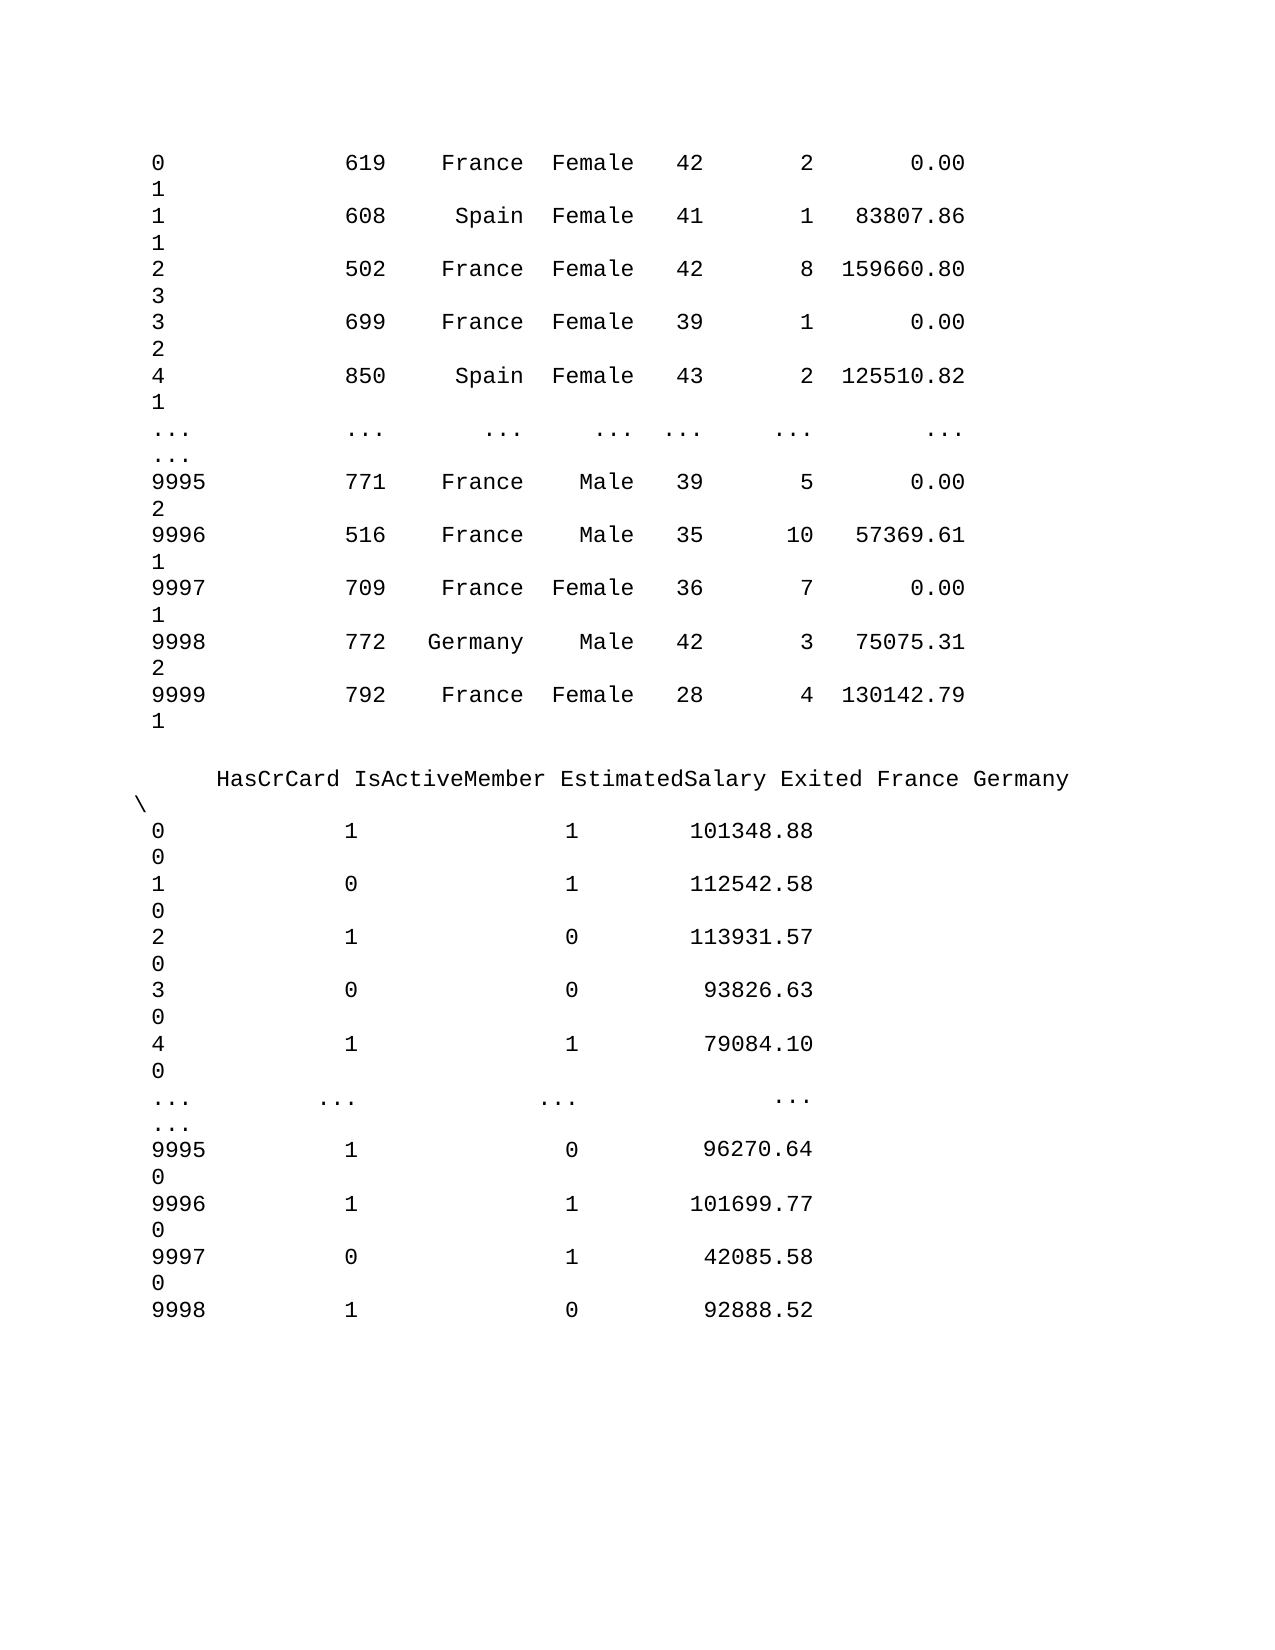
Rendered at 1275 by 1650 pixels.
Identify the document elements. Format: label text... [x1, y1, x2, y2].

table_cell [406, 496, 537, 522]
table_cell [634, 1218, 797, 1244]
table_cell [275, 336, 406, 363]
table_cell Spain [406, 363, 537, 389]
table_cell [220, 1164, 427, 1191]
table_cell Germany [406, 629, 537, 656]
table_cell [738, 549, 827, 576]
table_cell [406, 230, 537, 256]
table_cell 1 [738, 310, 827, 336]
table_cell 1 [220, 1191, 427, 1217]
table_cell 9999 [146, 682, 275, 709]
table_cell [538, 177, 648, 203]
table_cell [538, 443, 648, 469]
table_cell 0 [427, 1297, 634, 1307]
table_cell 113931.57 [634, 925, 797, 951]
table_cell 57369.61 [827, 523, 970, 549]
table_header 1 [220, 818, 427, 845]
table_cell 130142.79 [827, 682, 970, 709]
table_cell 2 [146, 336, 275, 363]
table_cell 159660.80 [827, 256, 970, 283]
table_cell 1 [146, 549, 275, 576]
table_header 1 [427, 818, 634, 845]
table_cell Male [538, 629, 648, 656]
table_cell Male [538, 523, 648, 549]
table_cell 2 [146, 925, 220, 951]
table_cell 1 [146, 871, 220, 898]
table_cell 0 [146, 1218, 220, 1244]
table_cell [538, 336, 648, 363]
table_cell [406, 336, 537, 363]
table_cell 7 [738, 576, 827, 602]
table_cell [738, 656, 827, 682]
table_cell [427, 845, 634, 871]
table_cell [275, 230, 406, 256]
table_cell [406, 443, 537, 469]
table_cell [738, 602, 827, 629]
table_cell [648, 177, 738, 203]
table_cell 10 [738, 523, 827, 549]
table_cell 36 [648, 576, 738, 602]
table_cell [427, 1271, 634, 1297]
table_cell 4 [146, 363, 275, 389]
table_cell 0.00 [827, 576, 970, 602]
table_cell 0 [146, 845, 220, 871]
table_cell ... [146, 416, 275, 443]
table_cell [648, 283, 738, 310]
table_cell France [406, 310, 537, 336]
table_cell [427, 1164, 634, 1191]
table_cell [827, 230, 970, 256]
table_cell 41 [648, 203, 738, 230]
table_cell 850 [275, 363, 406, 389]
table_cell 3 [146, 978, 220, 1004]
table_cell [648, 602, 738, 629]
table_cell [275, 283, 406, 310]
table_cell [406, 283, 537, 310]
table_cell [827, 177, 970, 203]
table_cell 4 [146, 1031, 220, 1057]
table_cell Male [538, 469, 648, 496]
table_cell 0 [427, 978, 634, 1004]
table_cell 0.00 [827, 310, 970, 336]
table_cell [220, 1218, 427, 1244]
table_cell ... 1 [220, 1058, 427, 1164]
table_cell 35 [648, 523, 738, 549]
table_cell 0 [427, 925, 634, 951]
table_cell Female [538, 576, 648, 602]
table_cell [538, 709, 648, 735]
table_cell 9997 [146, 576, 275, 602]
table_cell [648, 656, 738, 682]
table_cell [827, 549, 970, 576]
table_cell [406, 656, 537, 682]
table_cell 1 [146, 203, 275, 230]
table_cell 0 [146, 951, 220, 978]
table_header 0.00 [827, 150, 970, 177]
table_cell Female [538, 256, 648, 283]
table_cell [738, 283, 827, 310]
table_cell France [406, 256, 537, 283]
table_cell 4 [738, 682, 827, 709]
table_cell 75075.31 [827, 629, 970, 656]
table_cell [648, 709, 738, 735]
table_cell [538, 283, 648, 310]
table_cell 9997 [146, 1244, 220, 1271]
table_header 0 [146, 818, 220, 845]
table_cell [220, 951, 427, 978]
table_cell 39 [648, 469, 738, 496]
table_cell [538, 230, 648, 256]
table_cell 93826.63 [634, 978, 797, 1004]
table_cell 42 [648, 256, 738, 283]
table_cell Female [538, 203, 648, 230]
table_cell 709 [275, 576, 406, 602]
table_cell 608 [275, 203, 406, 230]
table_cell ... 0 [427, 1058, 634, 1164]
table_cell ... [538, 416, 648, 443]
table_cell ... [146, 443, 275, 469]
table_cell 1 [427, 871, 634, 898]
table_cell 1 [427, 1031, 634, 1057]
table_cell 9995 [146, 469, 275, 496]
table_cell [427, 1004, 634, 1031]
table_cell 83807.86 [827, 203, 970, 230]
table_cell [827, 602, 970, 629]
table_cell [275, 390, 406, 416]
table_cell [738, 230, 827, 256]
table_cell 1 [146, 390, 275, 416]
table_cell France [406, 682, 537, 709]
table_cell 3 [146, 310, 275, 336]
table_cell [738, 709, 827, 735]
table_cell 1 [146, 177, 275, 203]
table_cell 1 [146, 230, 275, 256]
table_header 2 [738, 150, 827, 177]
table_cell 516 [275, 523, 406, 549]
table_cell 9996 [146, 1191, 220, 1217]
table_cell 1 [220, 1297, 427, 1307]
table_cell [634, 898, 797, 924]
table_cell 9996 [146, 523, 275, 549]
table_header Female [538, 150, 648, 177]
table_cell 101699.77 [634, 1191, 797, 1217]
table_cell [220, 1004, 427, 1031]
table_cell [634, 951, 797, 978]
table_cell 1 [220, 925, 427, 951]
table_cell 5 [738, 469, 827, 496]
table_cell 1 [220, 1031, 427, 1057]
table_cell [648, 443, 738, 469]
table_header 42 [648, 150, 738, 177]
table_cell [275, 177, 406, 203]
table_cell [827, 709, 970, 735]
table_cell [406, 390, 537, 416]
table_cell [648, 336, 738, 363]
table_cell [738, 443, 827, 469]
table_cell [827, 390, 970, 416]
table_cell ... [275, 416, 406, 443]
table_cell 0.00 [827, 469, 970, 496]
table_cell 3 [146, 283, 275, 310]
text HasCrCard IsActiveMember EstimatedSalary Exited France Germany \ [133, 767, 1070, 1307]
table_cell 0 [220, 978, 427, 1004]
table_cell [827, 336, 970, 363]
table_cell 772 [275, 629, 406, 656]
table_cell 9998 [146, 629, 275, 656]
table_header 101348.88 [634, 818, 797, 845]
table_cell ... 96270.64 [634, 1058, 797, 1164]
table_cell [538, 656, 648, 682]
table_cell Spain [406, 203, 537, 230]
table_cell 42085.58 [634, 1244, 797, 1271]
table_cell 28 [648, 682, 738, 709]
table_cell 1 [146, 602, 275, 629]
table_cell [220, 898, 427, 924]
table_cell [827, 656, 970, 682]
table_cell [827, 443, 970, 469]
table_cell [275, 602, 406, 629]
table_cell [406, 549, 537, 576]
table_cell 0 [146, 1004, 220, 1031]
table_cell [406, 602, 537, 629]
table_cell [275, 443, 406, 469]
table_cell 502 [275, 256, 406, 283]
table_cell 9998 [146, 1297, 220, 1307]
table_cell 2 [146, 656, 275, 682]
table_cell [827, 496, 970, 522]
table_cell [220, 845, 427, 871]
table_cell [427, 898, 634, 924]
table_cell [406, 177, 537, 203]
table_cell 699 [275, 310, 406, 336]
table_cell [738, 390, 827, 416]
table_cell 2 [146, 496, 275, 522]
table_cell [738, 496, 827, 522]
table_cell [406, 709, 537, 735]
table_cell [634, 1164, 797, 1191]
table_cell [538, 496, 648, 522]
table_cell 39 [648, 310, 738, 336]
table_cell Female [538, 363, 648, 389]
table_cell ... [648, 416, 738, 443]
table_cell 43 [648, 363, 738, 389]
table_cell Female [538, 310, 648, 336]
table_cell 0 [146, 898, 220, 924]
table_cell [648, 549, 738, 576]
table_cell [275, 709, 406, 735]
table_cell France [406, 576, 537, 602]
table_cell 112542.58 [634, 871, 797, 898]
table_cell [427, 1218, 634, 1244]
table_cell [220, 1271, 427, 1297]
table_cell 2 [146, 256, 275, 283]
table_cell [275, 549, 406, 576]
table_cell 1 [738, 203, 827, 230]
table_cell [648, 496, 738, 522]
table_cell [538, 549, 648, 576]
table_cell 0 [220, 871, 427, 898]
table_cell 42 [648, 629, 738, 656]
table_cell France [406, 523, 537, 549]
table_cell 8 [738, 256, 827, 283]
table_cell [738, 177, 827, 203]
table_cell [538, 390, 648, 416]
table_cell ... [406, 416, 537, 443]
table_header 0 [146, 150, 275, 177]
table_cell [738, 336, 827, 363]
table_cell [275, 496, 406, 522]
table_cell 2 [738, 363, 827, 389]
table_cell [648, 230, 738, 256]
table_cell [634, 1271, 797, 1297]
table_cell 1 [427, 1244, 634, 1271]
table_cell 125510.82 [827, 363, 970, 389]
table_cell [538, 602, 648, 629]
table_cell [634, 1004, 797, 1031]
table_cell Female [538, 682, 648, 709]
table_cell [275, 656, 406, 682]
table_cell 3 [738, 629, 827, 656]
table_cell 1 [427, 1191, 634, 1217]
table_cell [634, 845, 797, 871]
table_cell 0 [146, 1164, 220, 1191]
table_cell 0 ... ... 9995 [146, 1058, 220, 1164]
table_cell 792 [275, 682, 406, 709]
table_cell [648, 390, 738, 416]
table_cell France [406, 469, 537, 496]
table_cell 771 [275, 469, 406, 496]
table_cell 92888.52 [634, 1297, 797, 1307]
table_cell 0 [220, 1244, 427, 1271]
table_header France [406, 150, 537, 177]
table_header 619 [275, 150, 406, 177]
table_cell [827, 283, 970, 310]
table_cell 1 [146, 709, 275, 735]
table_cell 0 [146, 1271, 220, 1297]
table_cell ... [738, 416, 827, 443]
table_cell [427, 951, 634, 978]
table_cell ... [827, 416, 970, 443]
table_cell 79084.10 [634, 1031, 797, 1057]
